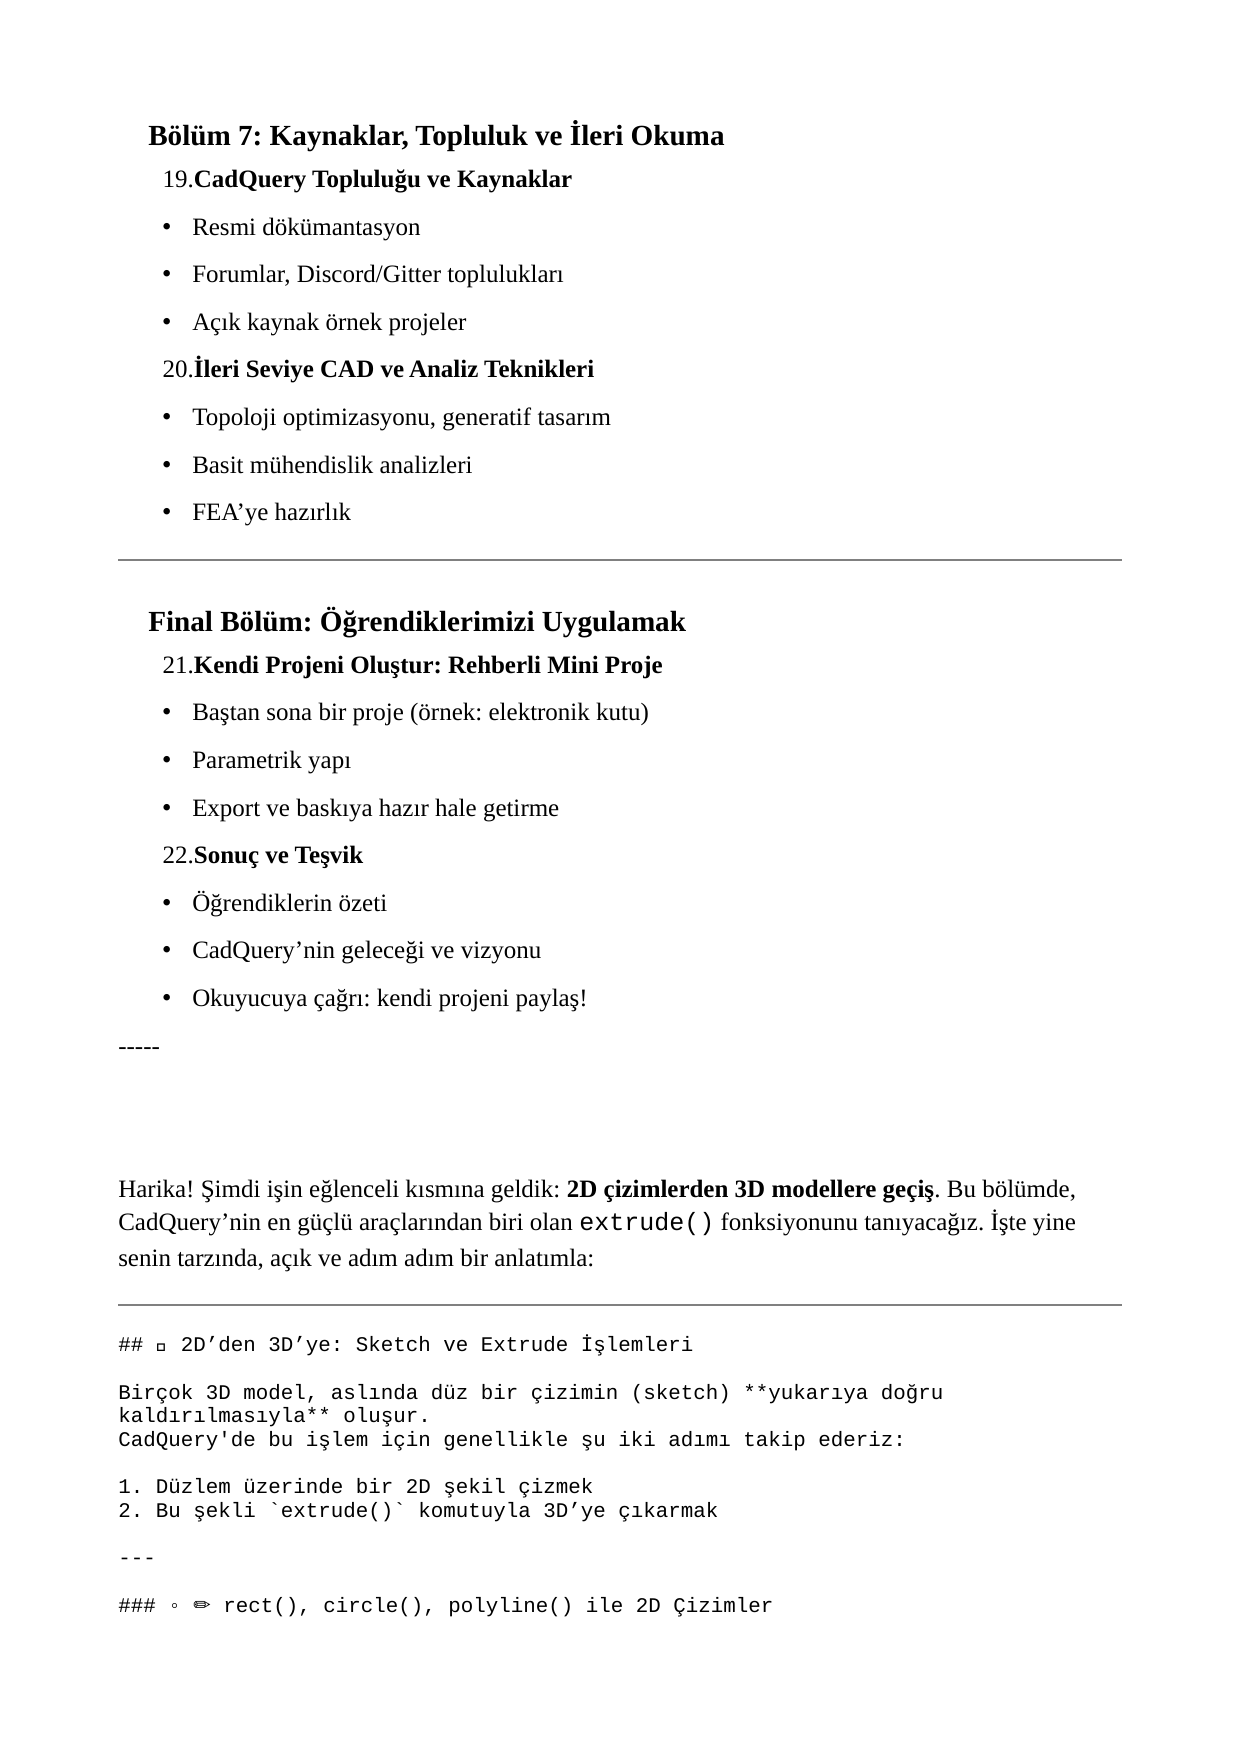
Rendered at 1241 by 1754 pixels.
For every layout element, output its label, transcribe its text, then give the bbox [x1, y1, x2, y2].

text CadQuery'de bu işlem için genellikle şu iki adımı takip ederiz: [118, 1429, 1122, 1453]
subtitle 🌐 Bölüm 7: Kaynaklar, Topluluk ve İleri Okuma [118, 118, 1122, 152]
list CadQuery Topluluğu ve Kaynaklar [162, 164, 1122, 193]
list CadQuery’nin geleceği ve vizyonu [162, 936, 1122, 964]
text ----- [118, 1031, 1122, 1059]
list Parametrik yapı [162, 745, 1122, 774]
list Açık kaynak örnek projeler [162, 307, 1122, 336]
list Export ve baskıya hazır hale getirme [162, 793, 1122, 821]
list FEA’ye hazırlık [162, 497, 1122, 526]
text 2. Bu şekli `extrude()` komutuyla 3D’ye çıkarmak [118, 1500, 1122, 1524]
list Baştan sona bir proje (örnek: elektronik kutu) [162, 697, 1122, 726]
list Forumlar, Discord/Gitter toplulukları [162, 259, 1122, 288]
list Okuyucuya çağrı: kendi projeni paylaş! [162, 983, 1122, 1012]
list Öğrendiklerin özeti [162, 888, 1122, 917]
list Topoloji optimizasyonu, generatif tasarım [162, 402, 1122, 431]
list Kendi Projeni Oluştur: Rehberli Mini Proje [162, 650, 1122, 679]
text Birçok 3D model, aslında düz bir çizimin (sketch) **yukarıya doğru kaldırılmasıyla** oluşur. [118, 1382, 1122, 1429]
list İleri Seviye CAD ve Analiz Teknikleri [162, 354, 1122, 383]
text ## 📐 2D’den 3D’ye: Sketch ve Extrude İşlemleri [118, 1334, 1122, 1358]
text --- [118, 1547, 1122, 1571]
list Resmi dökümantasyon [162, 212, 1122, 241]
text 1. Düzlem üzerinde bir 2D şekil çizmek [118, 1476, 1122, 1500]
text Harika! Şimdi işin eğlenceli kısmına geldik: 2D çizimlerden 3D modellere geçiş. Bu bölümde, CadQuery’nin en güçlü araçlarından biri olan extrude() fonksiyonunu tanıyacağız. İşte yine senin tarzında, açık ve adım adım bir anlatımla: [118, 1174, 1122, 1271]
subtitle 🏁 Final Bölüm: Öğrendiklerimizi Uygulamak [118, 604, 1122, 637]
list Basit mühendislik analizleri [162, 450, 1122, 478]
text ### ◦ ✏️ rect(), circle(), polyline() ile 2D Çizimler [118, 1594, 1122, 1618]
list Sonuç ve Teşvik [162, 840, 1122, 869]
